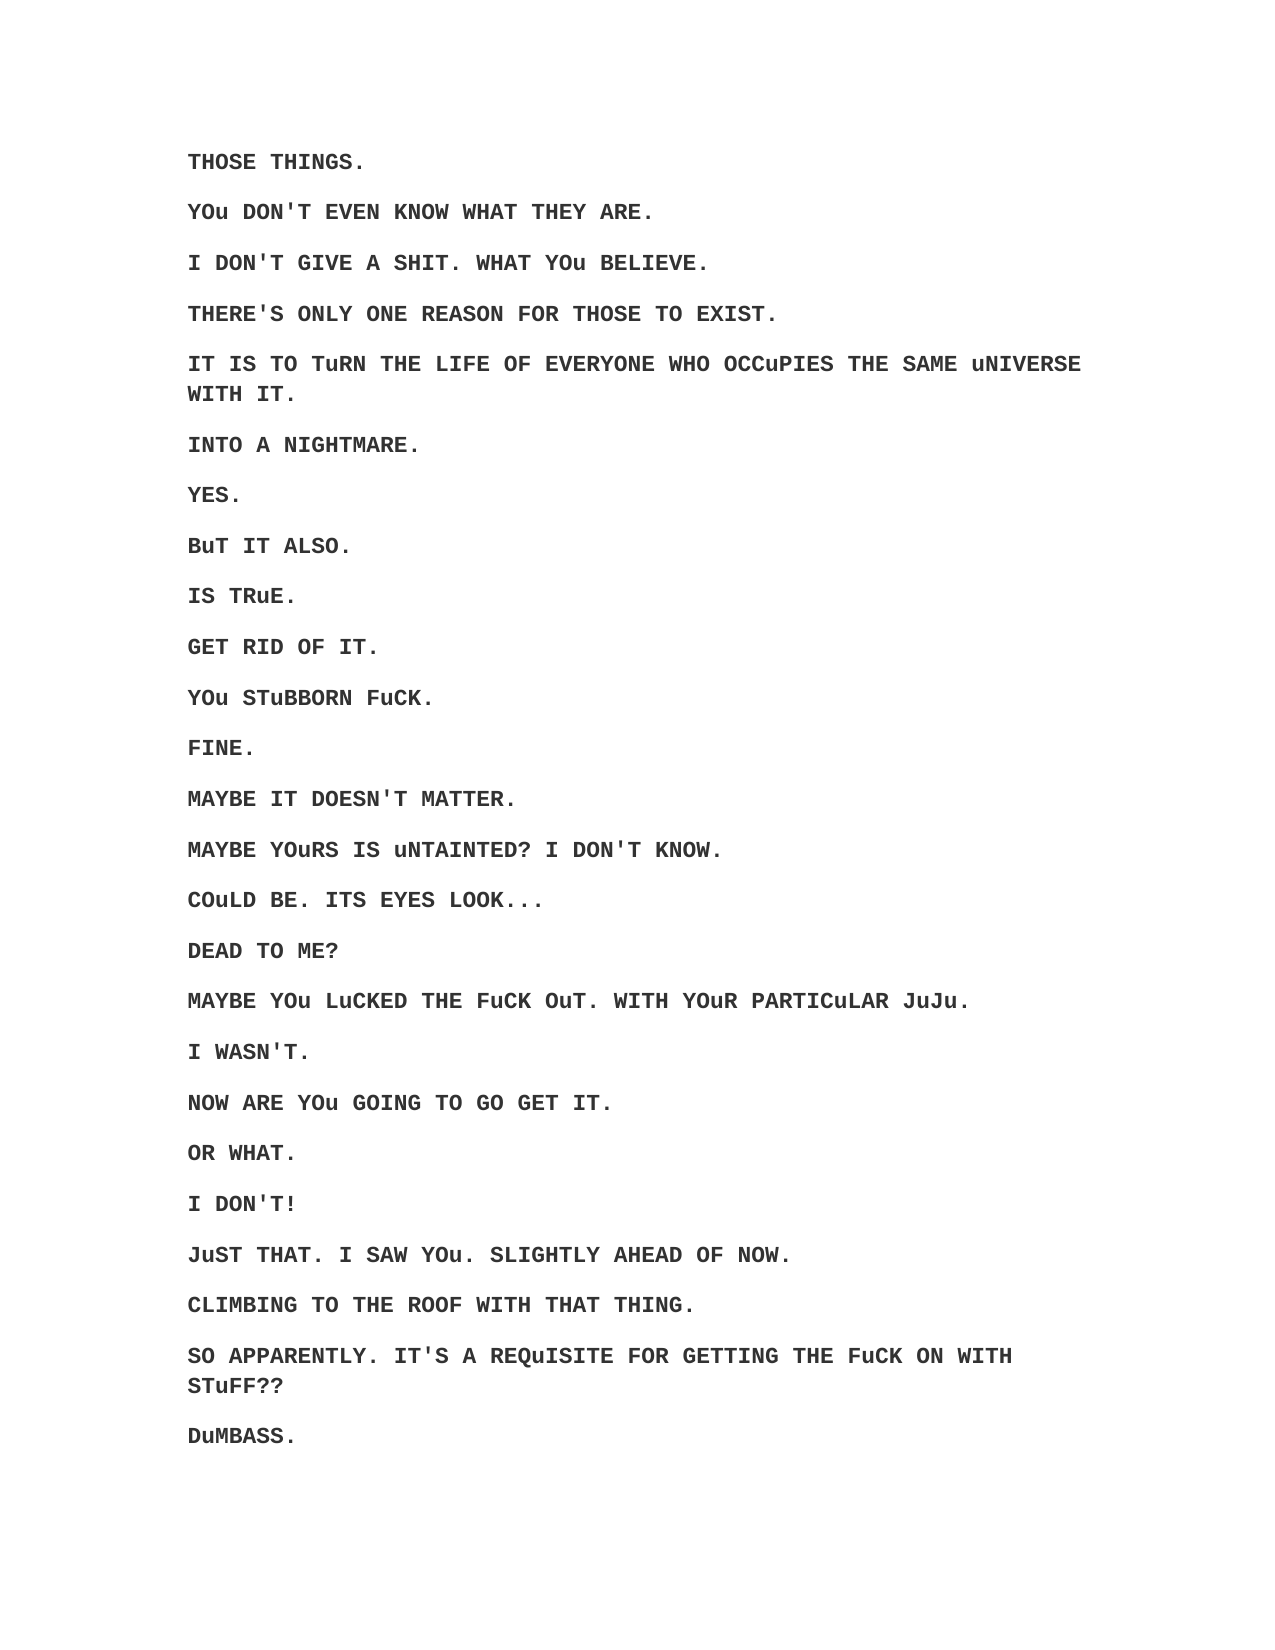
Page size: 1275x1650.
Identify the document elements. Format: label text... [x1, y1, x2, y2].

text YOu STuBBORN FuCK. [187, 686, 1087, 712]
text GET RID OF IT. [187, 635, 1087, 661]
text DuMBASS. [187, 1424, 1087, 1451]
text YOu DON'T EVEN KNOW WHAT THEY ARE. [187, 201, 1087, 227]
text THOSE THINGS. [187, 150, 1087, 176]
text DEAD TO ME? [187, 939, 1087, 965]
text YES. [187, 483, 1087, 509]
text MAYBE YOu LuCKED THE FuCK OuT. WITH YOuR PARTICuLAR JuJu. [187, 990, 1087, 1016]
text BuT IT ALSO. [187, 534, 1087, 560]
text INTO A NIGHTMARE. [187, 433, 1087, 459]
text MAYBE IT DOESN'T MATTER. [187, 787, 1087, 813]
text I DON'T GIVE A SHIT. WHAT YOu BELIEVE. [187, 251, 1087, 277]
text IS TRuE. [187, 585, 1087, 611]
text CLIMBING TO THE ROOF WITH THAT THING. [187, 1293, 1087, 1319]
text IT IS TO TuRN THE LIFE OF EVERYONE WHO OCCuPIES THE SAME uNIVERSE WITH IT. [187, 352, 1087, 408]
text JuST THAT. I SAW YOu. SLIGHTLY AHEAD OF NOW. [187, 1243, 1087, 1269]
text SO APPARENTLY. IT'S A REQuISITE FOR GETTING THE FuCK ON WITH STuFF?? [187, 1344, 1087, 1400]
text I DON'T! [187, 1192, 1087, 1218]
text COuLD BE. ITS EYES LOOK... [187, 888, 1087, 914]
text OR WHAT. [187, 1142, 1087, 1168]
text I WASN'T. [187, 1040, 1087, 1066]
text FINE. [187, 737, 1087, 763]
text THERE'S ONLY ONE REASON FOR THOSE TO EXIST. [187, 302, 1087, 328]
text MAYBE YOuRS IS uNTAINTED? I DON'T KNOW. [187, 838, 1087, 864]
text NOW ARE YOu GOING TO GO GET IT. [187, 1091, 1087, 1117]
